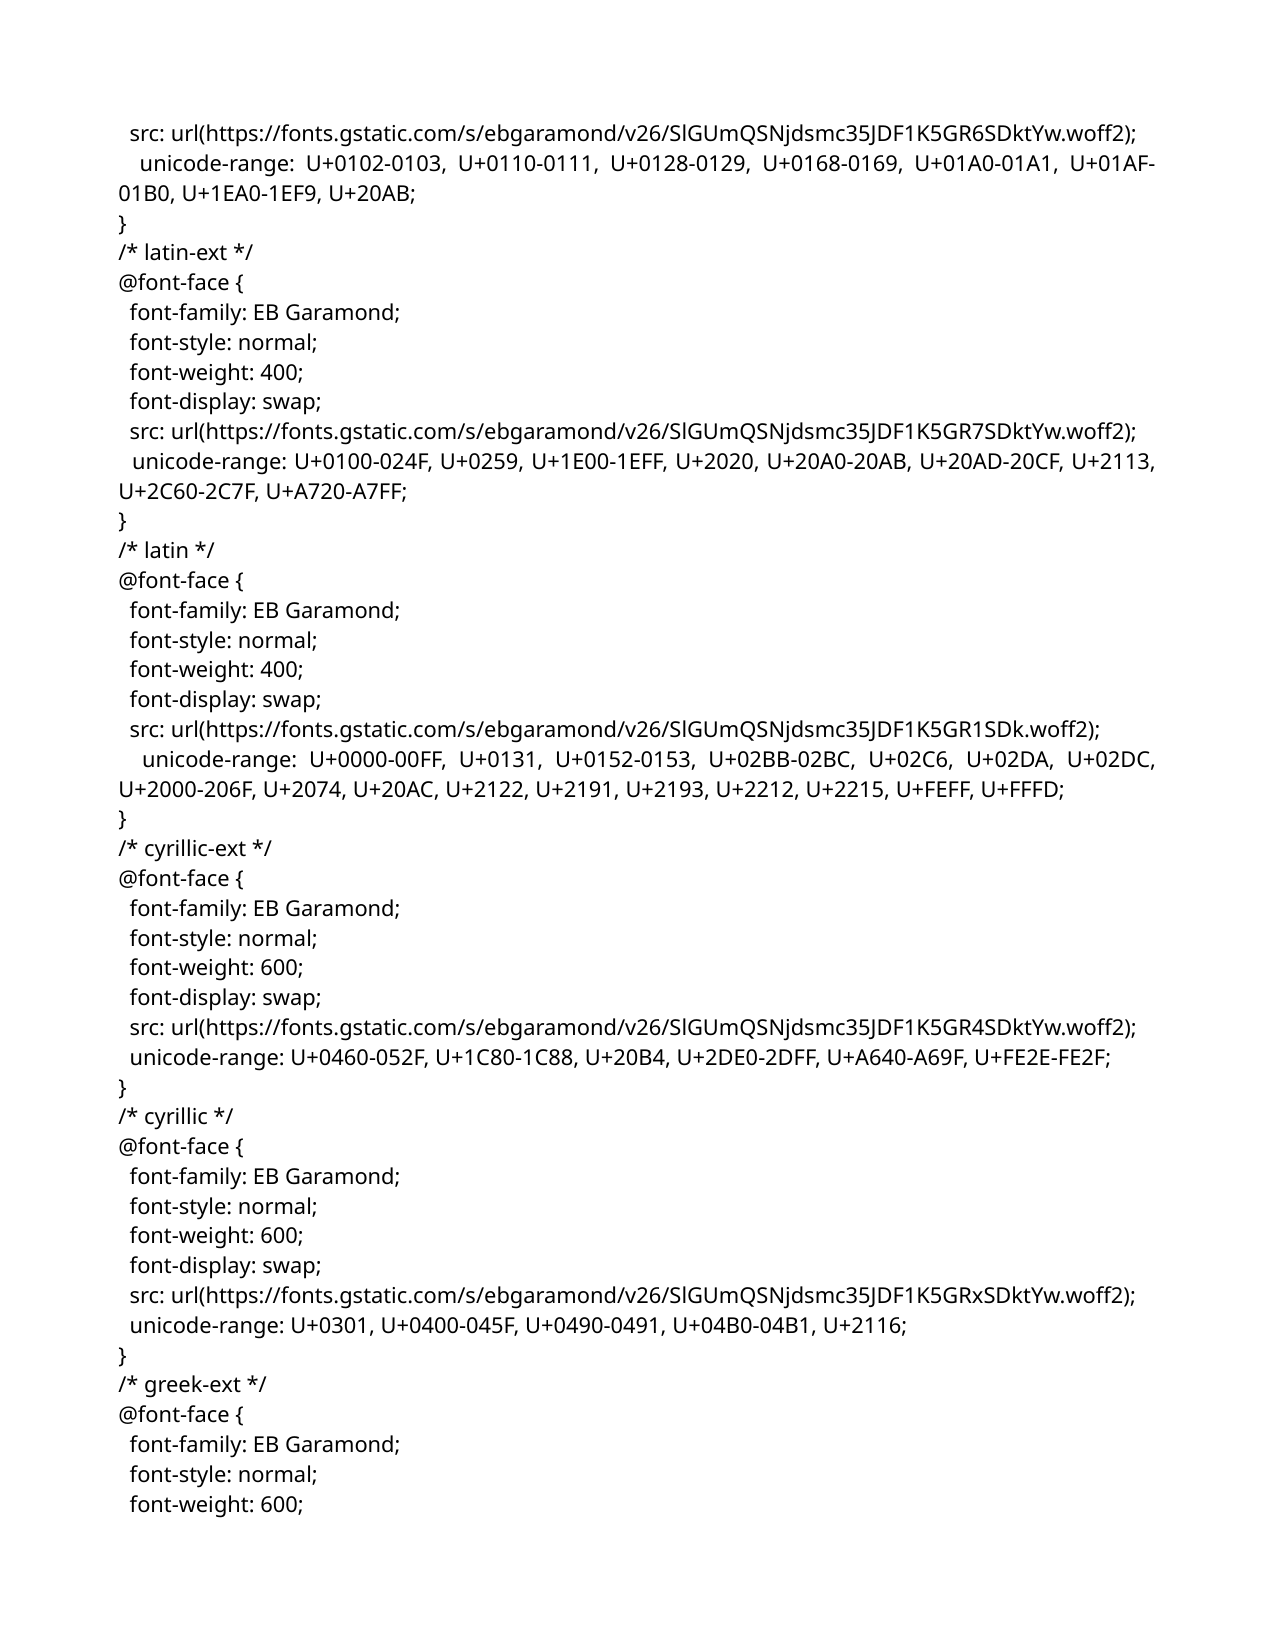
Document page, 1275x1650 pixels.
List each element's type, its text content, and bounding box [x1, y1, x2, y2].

text font-weight: 600; [118, 1488, 1157, 1518]
text @font-face { [118, 565, 1157, 595]
text src: url(https://fonts.gstatic.com/s/ebgaramond/v26/SlGUmQSNjdsmc35JDF1K5GR6SDktYw.woff2); [118, 118, 1157, 148]
text font-family: EB Garamond; [118, 1161, 1157, 1191]
text } [118, 505, 1157, 535]
text /* greek-ext */ [118, 1369, 1157, 1399]
text font-family: EB Garamond; [118, 297, 1157, 327]
text unicode-range: U+0102-0103, U+0110-0111, U+0128-0129, U+0168-0169, U+01A0-01A1, U+01AF-01B0, U+1EA0-1EF9, U+20AB; [118, 148, 1157, 207]
text } [118, 803, 1157, 833]
text font-family: EB Garamond; [118, 1429, 1157, 1459]
text unicode-range: U+0460-052F, U+1C80-1C88, U+20B4, U+2DE0-2DFF, U+A640-A69F, U+FE2E-FE2F; [118, 1042, 1157, 1071]
text /* latin-ext */ [118, 237, 1157, 267]
text src: url(https://fonts.gstatic.com/s/ebgaramond/v26/SlGUmQSNjdsmc35JDF1K5GRxSDktYw.woff2); [118, 1280, 1157, 1310]
text /* cyrillic-ext */ [118, 833, 1157, 863]
text font-display: swap; [118, 386, 1157, 416]
text font-family: EB Garamond; [118, 893, 1157, 922]
text font-display: swap; [118, 1250, 1157, 1280]
text font-style: normal; [118, 1459, 1157, 1488]
text } [118, 207, 1157, 237]
text font-display: swap; [118, 684, 1157, 714]
text font-family: EB Garamond; [118, 595, 1157, 624]
text } [118, 1339, 1157, 1369]
text /* latin */ [118, 535, 1157, 565]
text font-weight: 600; [118, 952, 1157, 982]
text font-weight: 400; [118, 654, 1157, 684]
text src: url(https://fonts.gstatic.com/s/ebgaramond/v26/SlGUmQSNjdsmc35JDF1K5GR7SDktYw.woff2); [118, 416, 1157, 446]
text font-style: normal; [118, 624, 1157, 654]
text font-style: normal; [118, 1191, 1157, 1220]
text font-display: swap; [118, 982, 1157, 1012]
text /* cyrillic */ [118, 1101, 1157, 1131]
text unicode-range: U+0100-024F, U+0259, U+1E00-1EFF, U+2020, U+20A0-20AB, U+20AD-20CF, U+2113, U+2C60-2C7F, U+A720-A7FF; [118, 446, 1157, 505]
text font-weight: 600; [118, 1220, 1157, 1250]
text @font-face { [118, 267, 1157, 297]
text unicode-range: U+0301, U+0400-045F, U+0490-0491, U+04B0-04B1, U+2116; [118, 1310, 1157, 1339]
text @font-face { [118, 1399, 1157, 1429]
text font-weight: 400; [118, 356, 1157, 386]
text font-style: normal; [118, 922, 1157, 952]
text src: url(https://fonts.gstatic.com/s/ebgaramond/v26/SlGUmQSNjdsmc35JDF1K5GR1SDk.woff2); [118, 714, 1157, 744]
text } [118, 1071, 1157, 1101]
text @font-face { [118, 1131, 1157, 1161]
text src: url(https://fonts.gstatic.com/s/ebgaramond/v26/SlGUmQSNjdsmc35JDF1K5GR4SDktYw.woff2); [118, 1012, 1157, 1042]
text @font-face { [118, 863, 1157, 893]
text font-style: normal; [118, 327, 1157, 356]
text unicode-range: U+0000-00FF, U+0131, U+0152-0153, U+02BB-02BC, U+02C6, U+02DA, U+02DC, U+2000-206F, U+2074, U+20AC, U+2122, U+2191, U+2193, U+2212, U+2215, U+FEFF, U+FFFD; [118, 744, 1157, 803]
